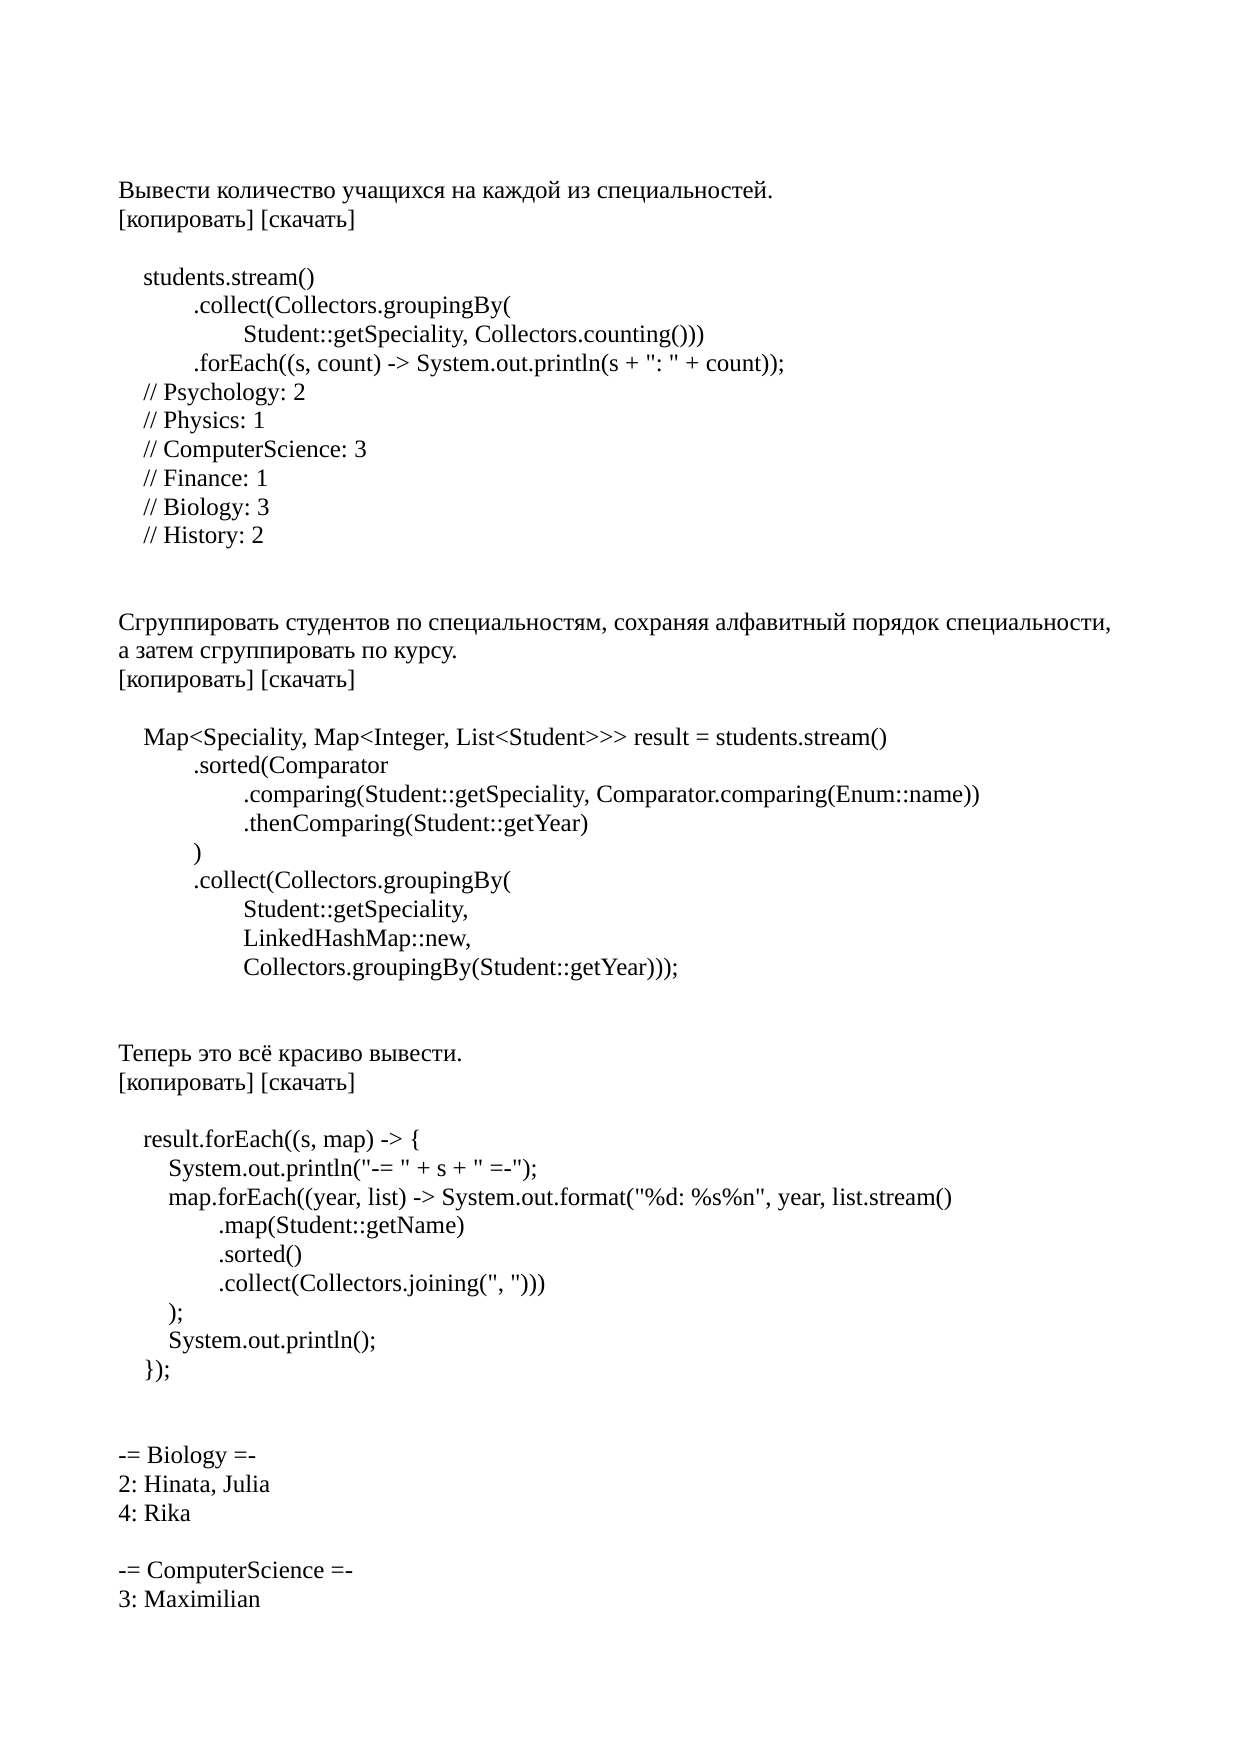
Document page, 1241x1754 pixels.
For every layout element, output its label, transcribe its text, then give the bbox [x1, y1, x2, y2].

text .collect(Collectors.groupingBy( [118, 866, 1122, 894]
text }); [118, 1354, 1122, 1383]
text System.out.println("-= " + s + " =-"); [118, 1153, 1122, 1182]
text .forEach((s, count) -> System.out.println(s + ": " + count)); [118, 348, 1122, 377]
text [копировать] [скачать] [118, 664, 1122, 693]
text .sorted() [118, 1239, 1122, 1268]
text [копировать] [скачать] [118, 204, 1122, 233]
text .collect(Collectors.joining(", "))) [118, 1268, 1122, 1297]
text 3: Maximilian [118, 1584, 1122, 1613]
text result.forEach((s, map) -> { [118, 1124, 1122, 1153]
text 4: Rika [118, 1498, 1122, 1527]
text Student::getSpeciality, [118, 894, 1122, 923]
text Сгруппировать студентов по специальностям, сохраняя алфавитный порядок специальности, а затем сгруппировать по курсу. [118, 607, 1122, 664]
text Student::getSpeciality, Collectors.counting())) [118, 319, 1122, 348]
text System.out.println(); [118, 1326, 1122, 1354]
text .map(Student::getName) [118, 1211, 1122, 1239]
text Map<Speciality, Map<Integer, List<Student>>> result = students.stream() [118, 722, 1122, 751]
text // Finance: 1 [118, 463, 1122, 492]
text students.stream() [118, 262, 1122, 291]
text -= Biology =- [118, 1441, 1122, 1469]
text .thenComparing(Student::getYear) [118, 808, 1122, 837]
text ); [118, 1297, 1122, 1326]
text 2: Hinata, Julia [118, 1469, 1122, 1498]
text .collect(Collectors.groupingBy( [118, 291, 1122, 319]
text ) [118, 837, 1122, 866]
text Вывести количество учащихся на каждой из специальностей. [118, 176, 1122, 204]
text // Physics: 1 [118, 406, 1122, 434]
text -= ComputerScience =- [118, 1556, 1122, 1584]
text // ComputerScience: 3 [118, 434, 1122, 463]
text Collectors.groupingBy(Student::getYear))); [118, 952, 1122, 981]
text map.forEach((year, list) -> System.out.format("%d: %s%n", year, list.stream() [118, 1182, 1122, 1211]
text // Biology: 3 [118, 492, 1122, 521]
text LinkedHashMap::new, [118, 923, 1122, 952]
text .sorted(Comparator [118, 751, 1122, 779]
text // Psychology: 2 [118, 377, 1122, 406]
text [копировать] [скачать] [118, 1067, 1122, 1096]
text // History: 2 [118, 521, 1122, 549]
text Теперь это всё красиво вывести. [118, 1038, 1122, 1067]
text .comparing(Student::getSpeciality, Comparator.comparing(Enum::name)) [118, 779, 1122, 808]
